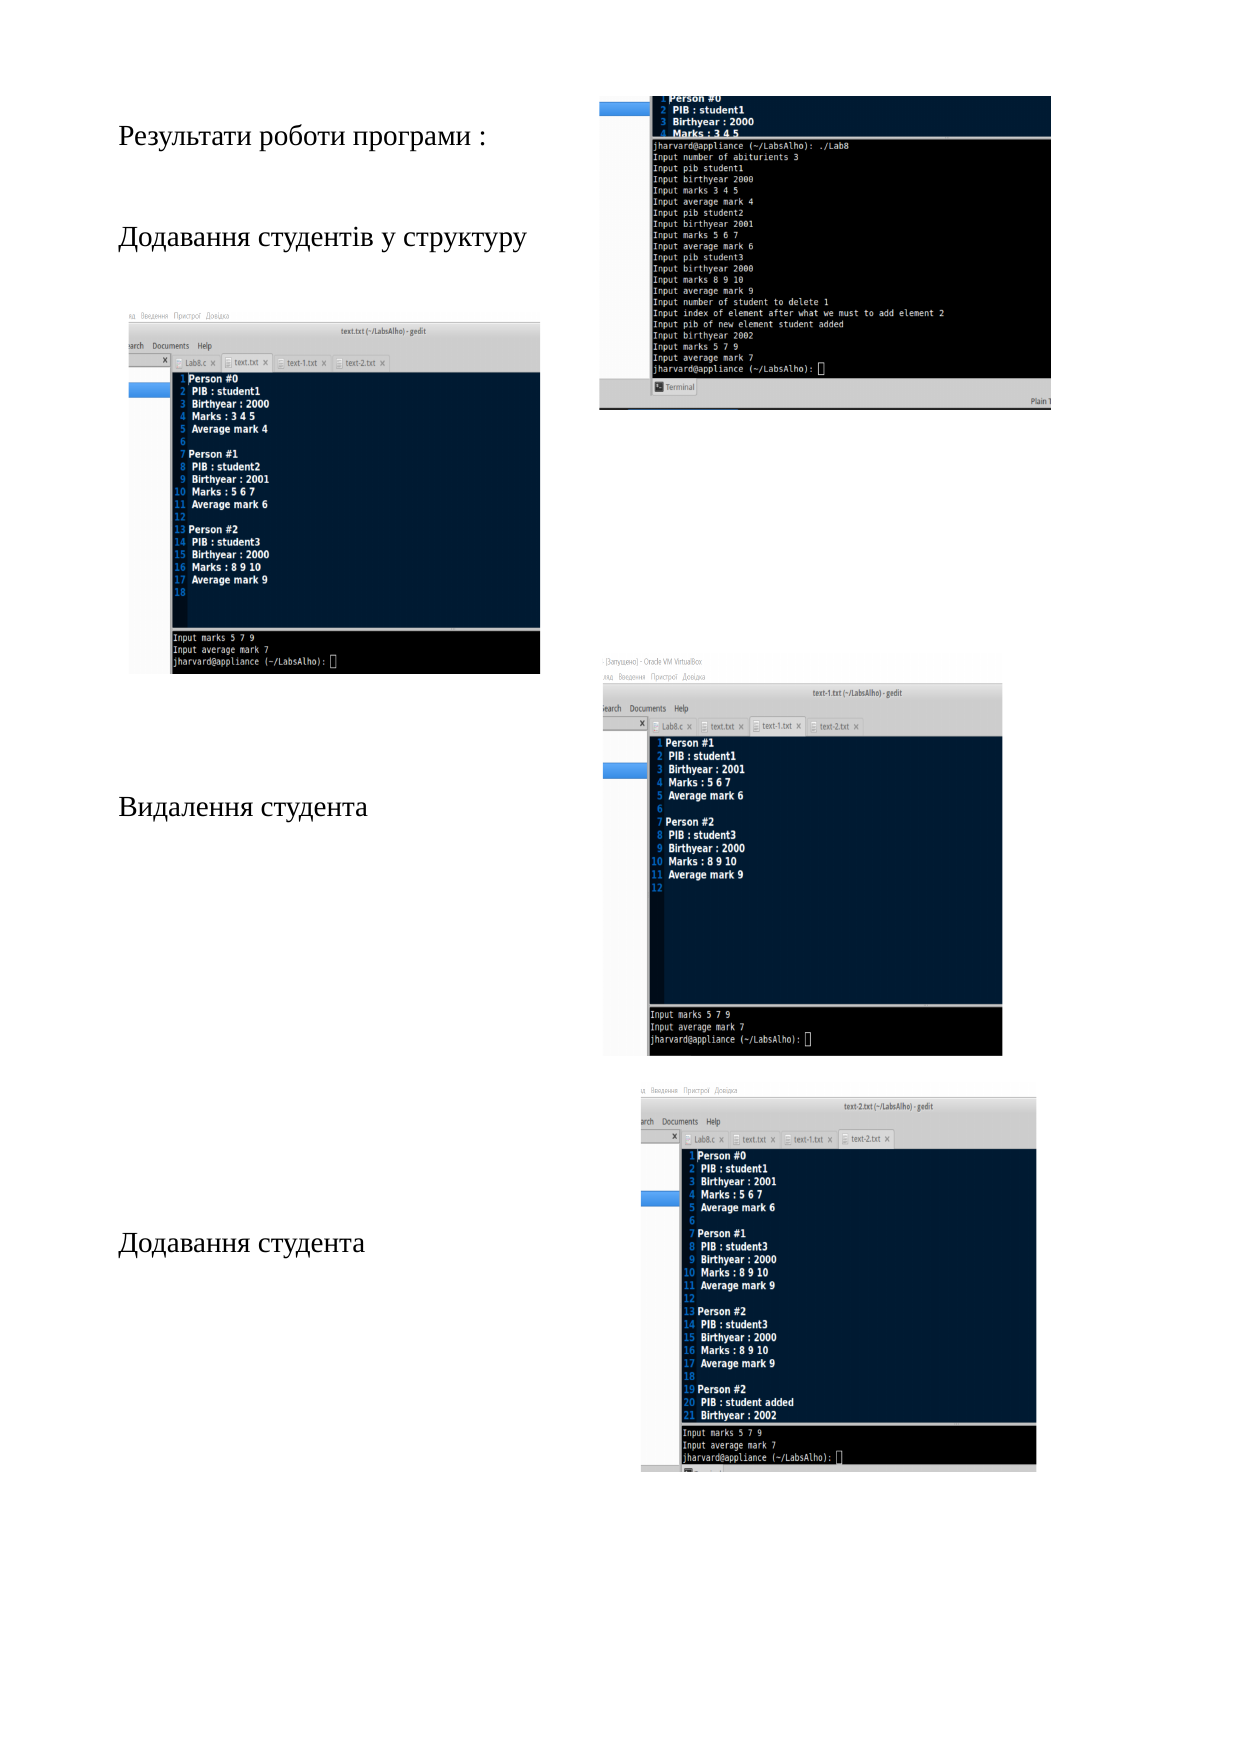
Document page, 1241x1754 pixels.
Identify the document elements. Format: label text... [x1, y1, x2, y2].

text [906, 789, 1122, 822]
text [1040, 219, 1122, 252]
text Додавання студента [118, 1225, 640, 1258]
text [959, 1225, 1122, 1258]
picture [128, 312, 477, 674]
picture [640, 1082, 959, 1472]
picture [602, 653, 906, 1056]
text Видалення студента [118, 789, 602, 822]
text [1040, 118, 1122, 152]
text Результати роботи програми : [118, 118, 599, 152]
text Додавання студентів у структуру [118, 219, 599, 252]
picture [599, 96, 1040, 410]
